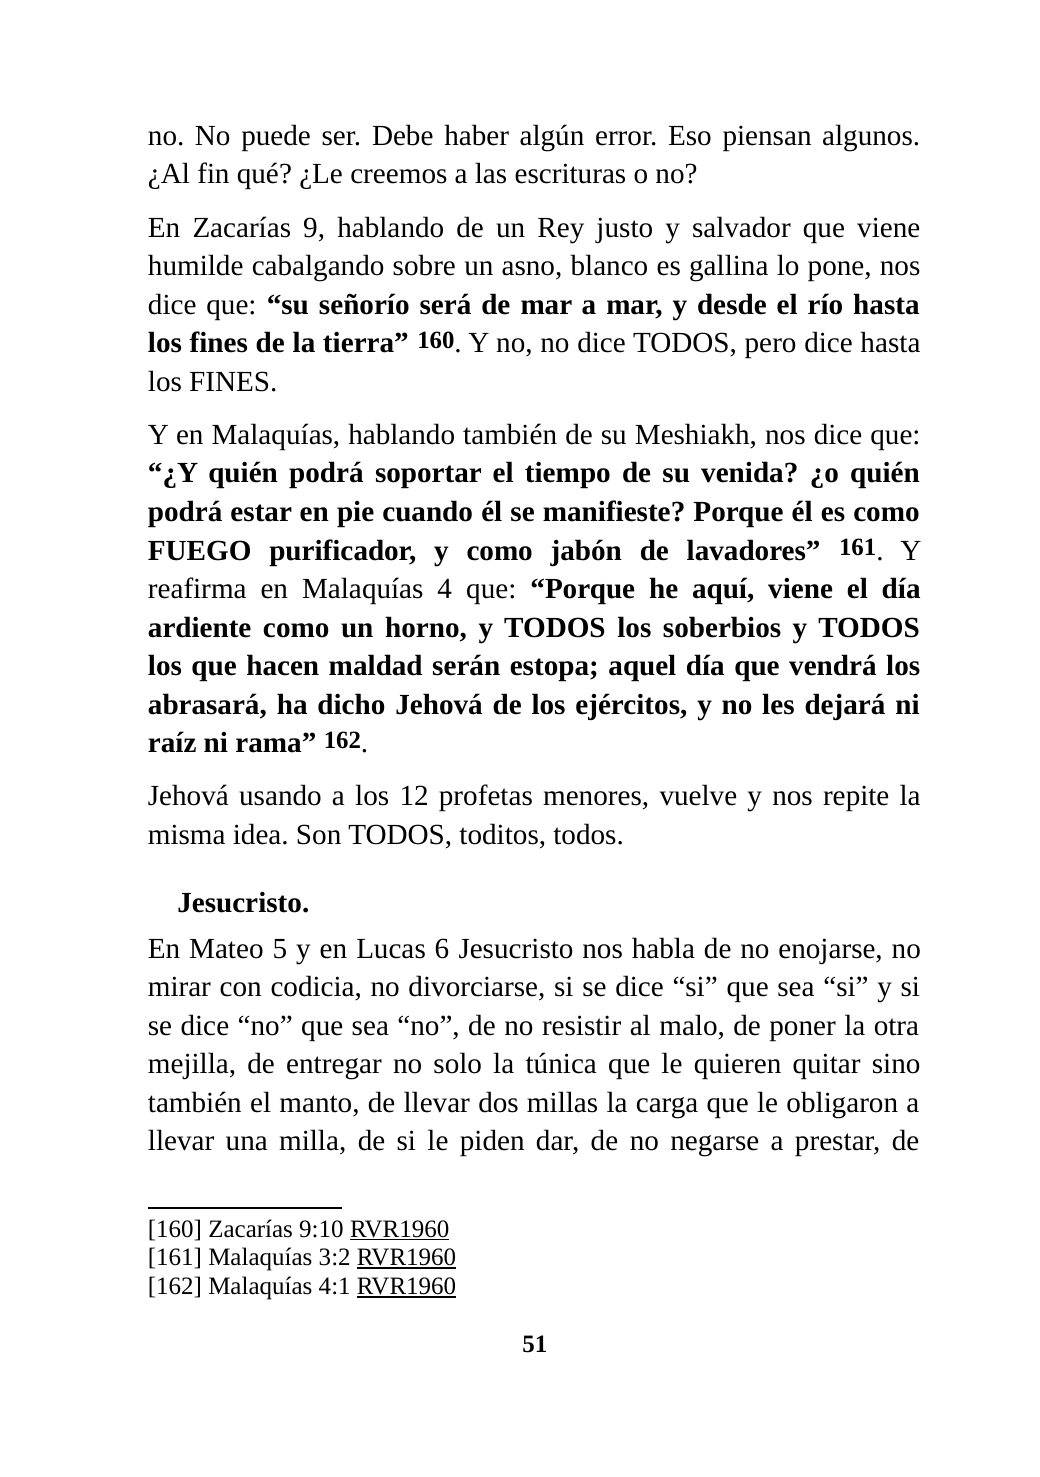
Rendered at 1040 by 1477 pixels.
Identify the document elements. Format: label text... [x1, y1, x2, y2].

text Zacarías 9:10 RVR1960 [148, 1214, 921, 1242]
text Malaquías 4:1 RVR1960 [148, 1271, 921, 1300]
text no. No puede ser. Debe haber algún error. Eso piensan algunos. ¿Al fin qué? ¿Le creemos a las escrituras o no? [148, 118, 921, 190]
subtitle Jesucristo. [177, 885, 921, 918]
text En Mateo 5 y en Lucas 6 Jesucristo nos habla de no enojarse, no mirar con codicia, no divorciarse, si se dice “si” que sea “si” y si se dice “no” que sea “no”, de no resistir al malo, de poner la otra mejilla, de entregar no solo la túnica que le quieren quitar sino también el manto, de llevar dos millas la carga que le obligaron a llevar una milla, de si le piden dar, de no negarse a prestar, de [148, 931, 921, 1157]
text Y en Malaquías, hablando también de su Meshiakh, nos dice que: “¿Y quién podrá soportar el tiempo de su venida? ¿o quién podrá estar en pie cuando él se manifieste? Porque él es como FUEGO purificador, y como jabón de lavadores” . Y reafirma en Malaquías 4 que: “Porque he aquí, viene el día ardiente como un horno, y TODOS los soberbios y TODOS los que hacen maldad serán estopa; aquel día que vendrá los abrasará, ha dicho Jehová de los ejércitos, y no les dejará ni raíz ni rama” . [148, 417, 921, 759]
text Jehová usando a los 12 profetas menores, vuelve y nos repite la misma idea. Son TODOS, toditos, todos. [148, 778, 921, 851]
text En Zacarías 9, hablando de un Rey justo y salvador que viene humilde cabalgando sobre un asno, blanco es gallina lo pone, nos dice que: “su señorío será de mar a mar, y desde el río hasta los fines de la tierra” . Y no, no dice TODOS, pero dice hasta los FINES. [148, 210, 921, 397]
text Malaquías 3:2 RVR1960 [148, 1242, 921, 1271]
